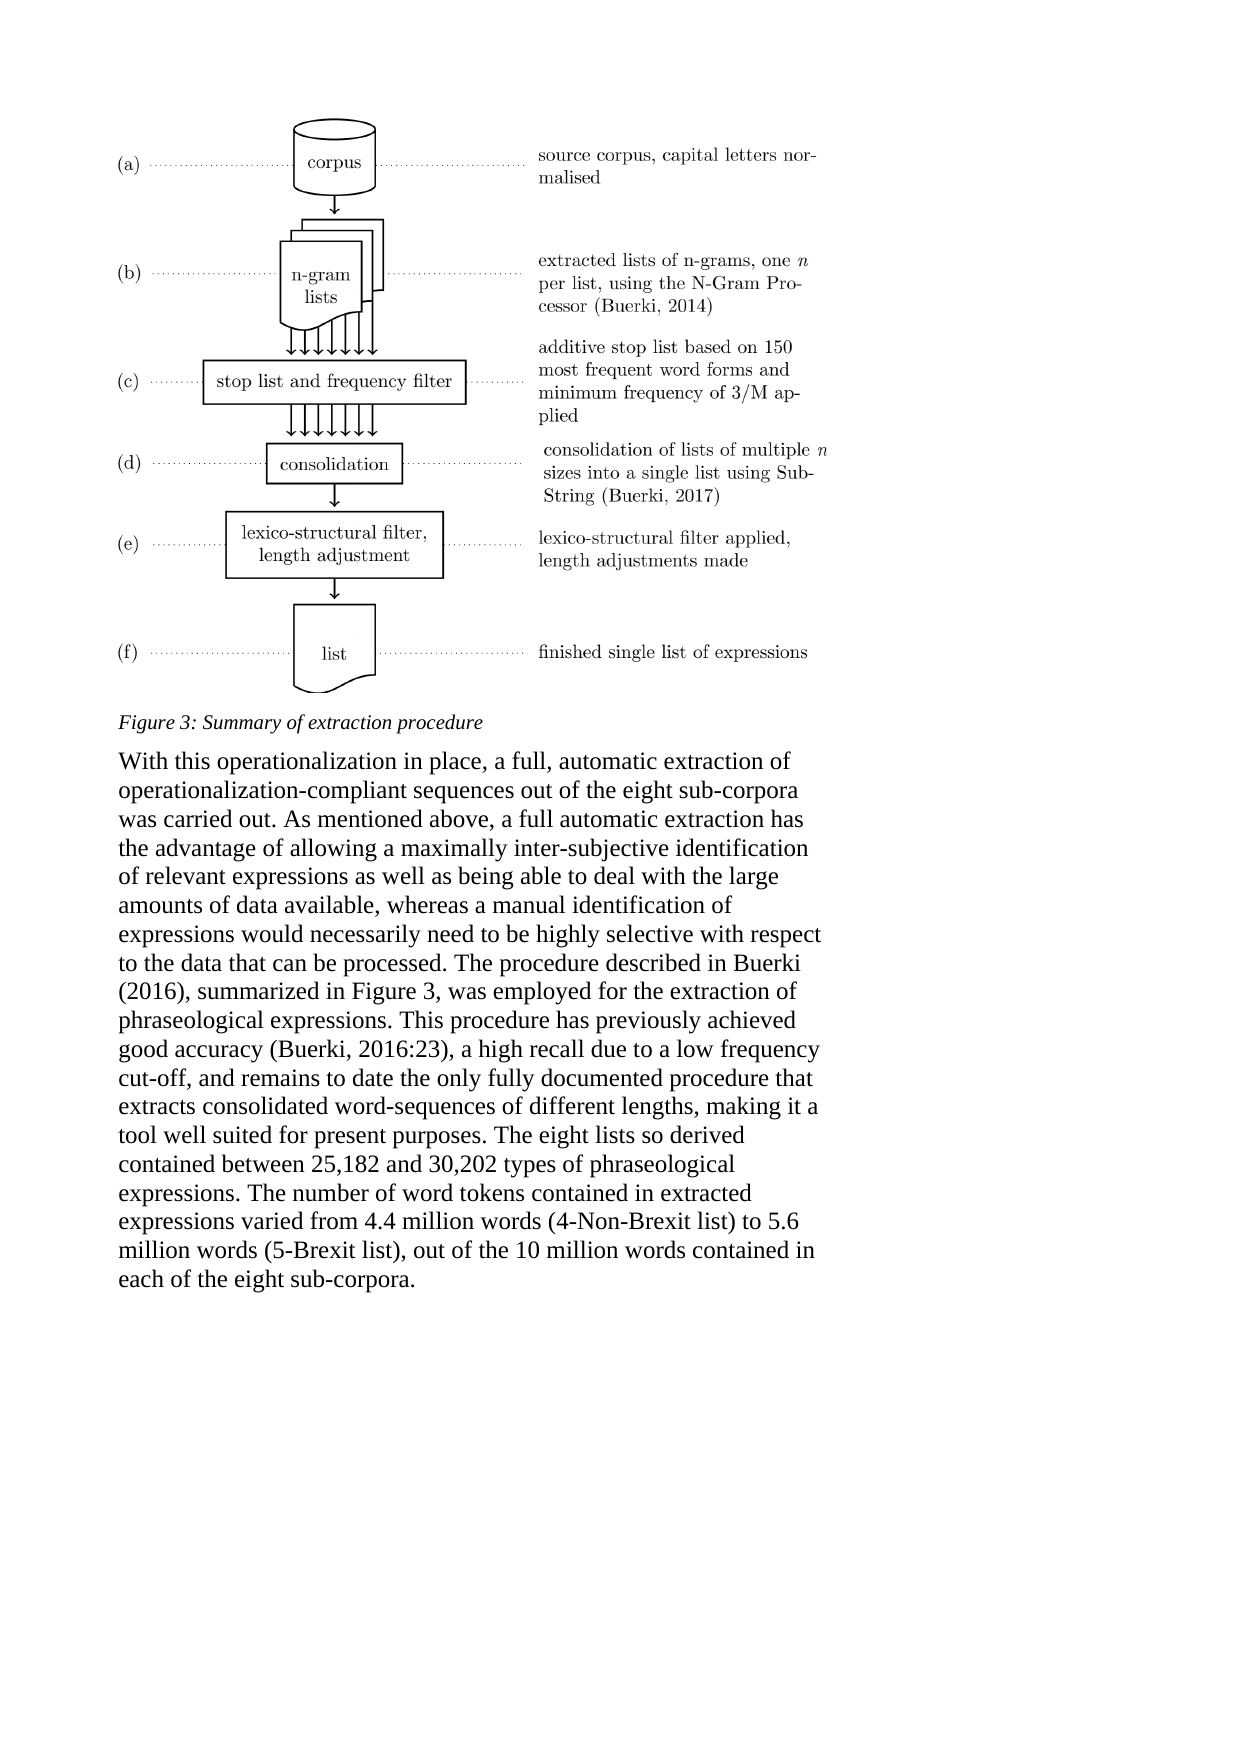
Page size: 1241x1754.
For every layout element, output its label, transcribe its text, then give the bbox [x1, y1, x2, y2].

text With this operationalization in place, a full, automatic extraction of operationalization-compliant sequences out of the eight sub-corpora was carried out. As mentioned above, a full automatic extraction has the advantage of allowing a maximally inter-subjective identification of relevant expressions as well as being able to deal with the large amounts of data available, whereas a manual identification of expressions would necessarily need to be highly selective with respect to the data that can be processed. The procedure described in Buerki (2016), summarized in Figure 3, was employed for the extraction of phraseological expressions. This procedure has previously achieved good accuracy (Buerki, 2016:23), a high recall due to a low frequency cut-off, and remains to date the only fully documented procedure that extracts consolidated word-sequences of different lengths, making it a tool well suited for present purposes. The eight lists so derived contained between 25,182 and 30,202 types of phraseological expressions. The number of word tokens contained in extracted expressions varied from 4.4 million words (4-Non-Brexit list) to 5.6 million words (5-Brexit list), out of the 10 million words contained in each of the eight sub-corpora. [118, 746, 827, 1293]
text Figure 3: Summary of extraction procedure [118, 710, 827, 734]
